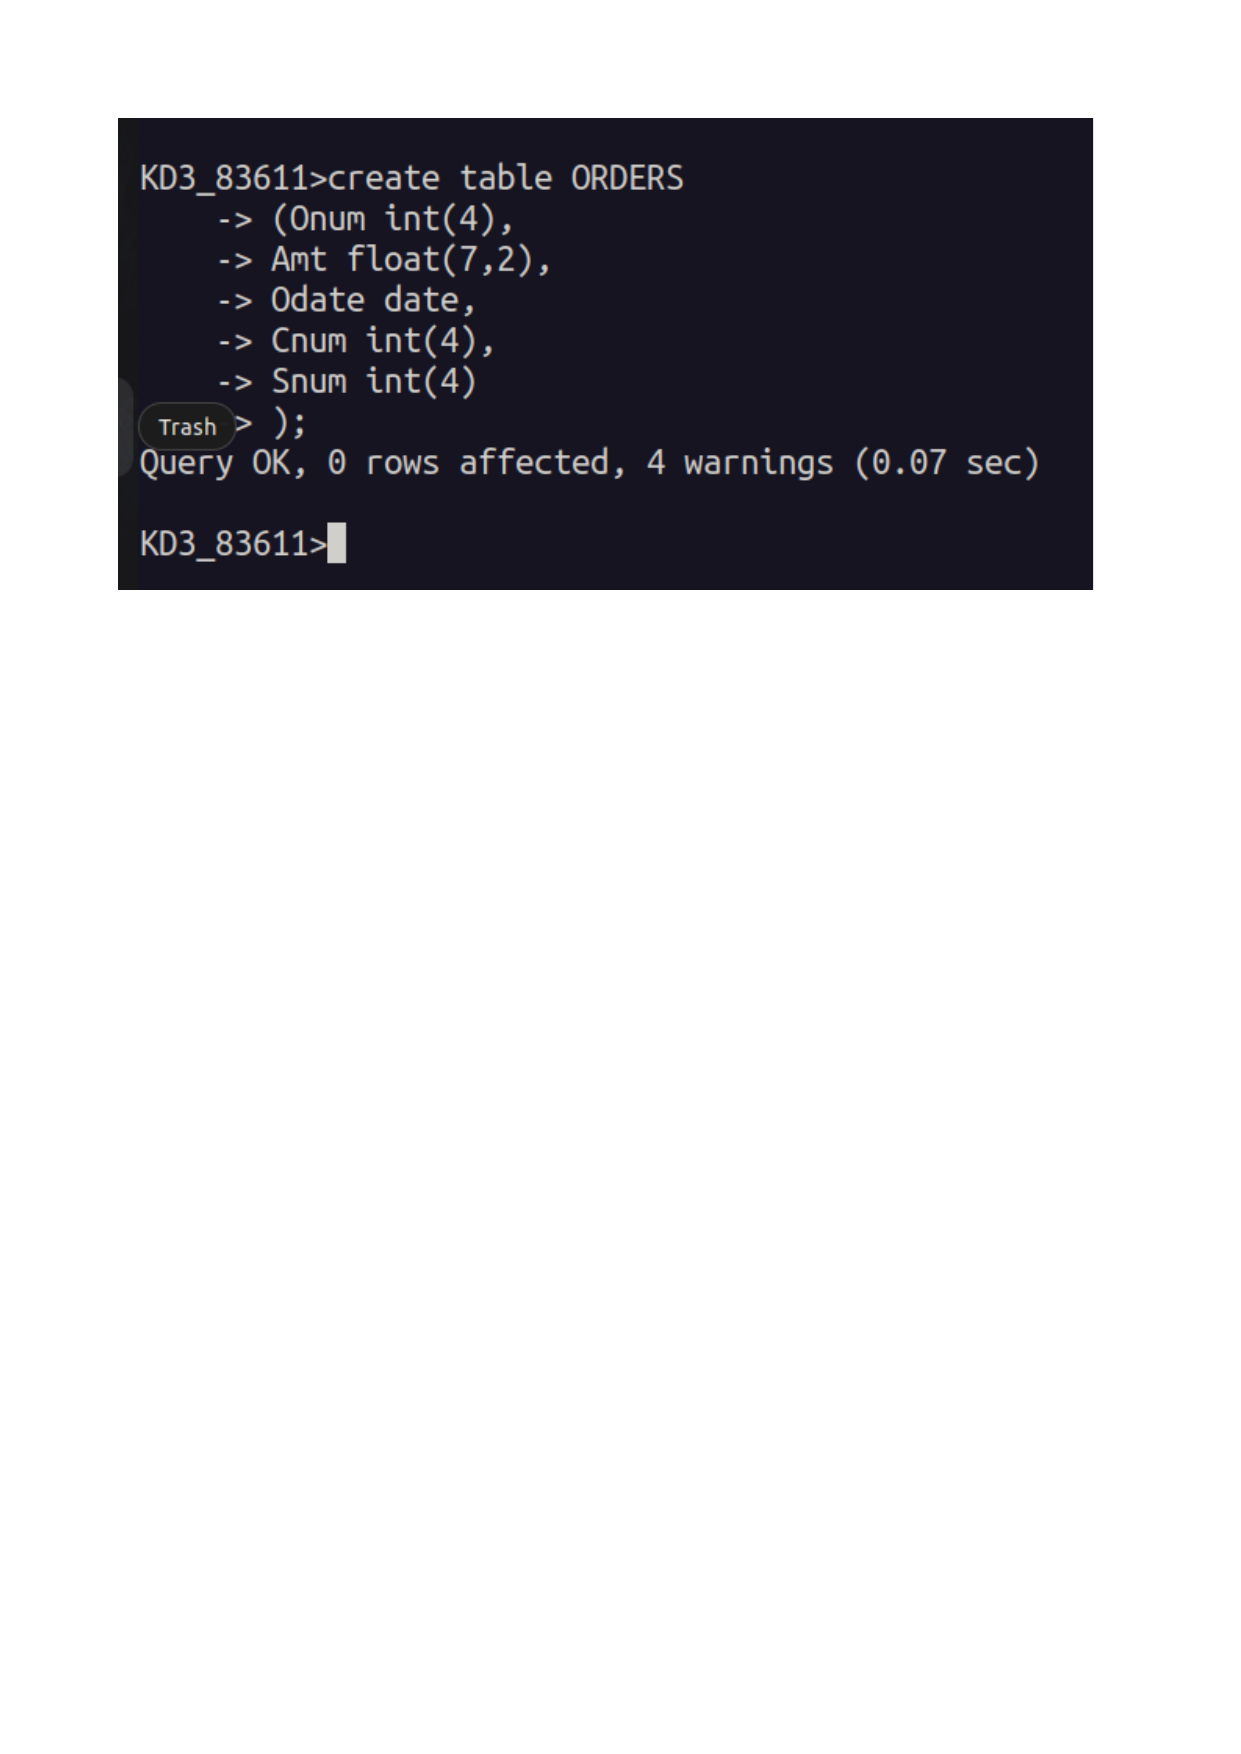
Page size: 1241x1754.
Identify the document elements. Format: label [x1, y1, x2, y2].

picture [118, 118, 1094, 590]
